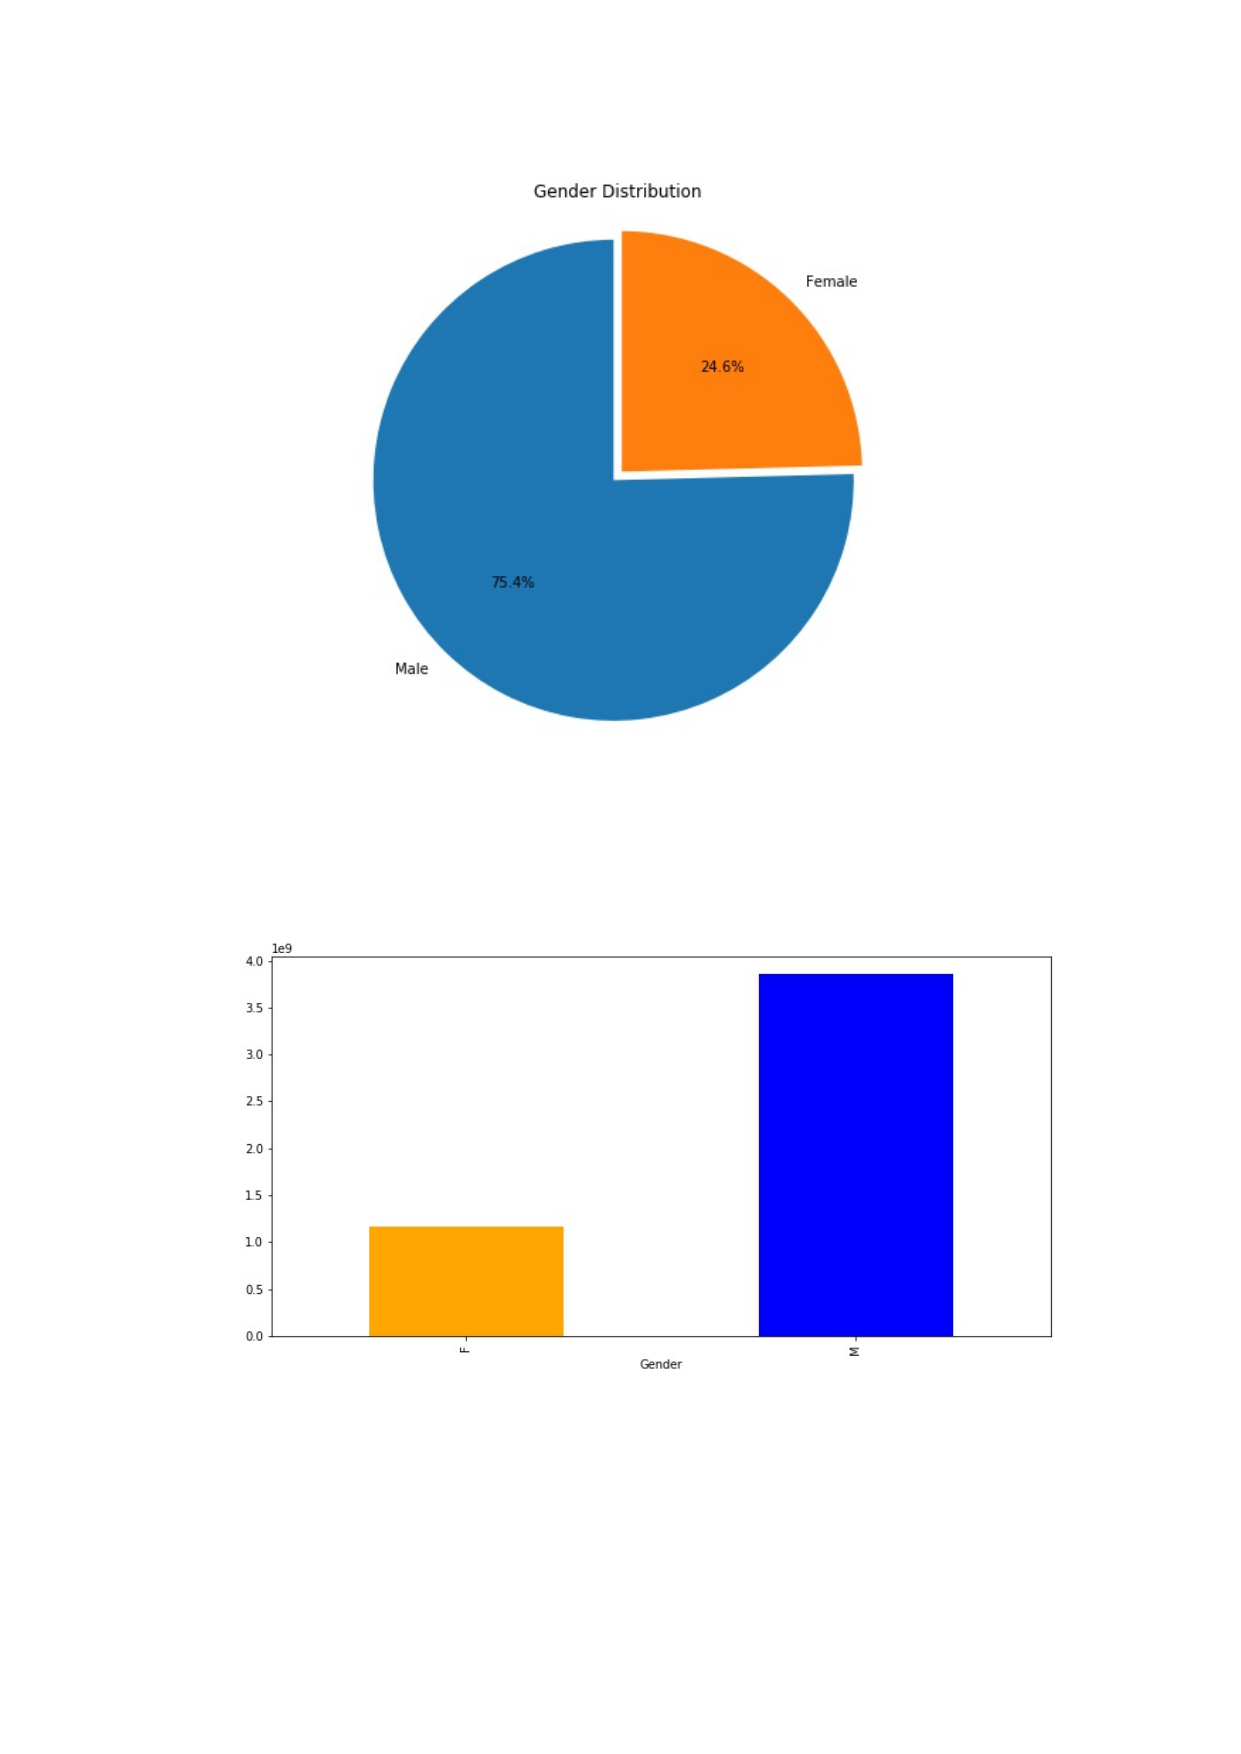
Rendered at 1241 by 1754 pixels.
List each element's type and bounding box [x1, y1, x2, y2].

picture [146, 896, 1151, 1399]
picture [285, 167, 931, 791]
